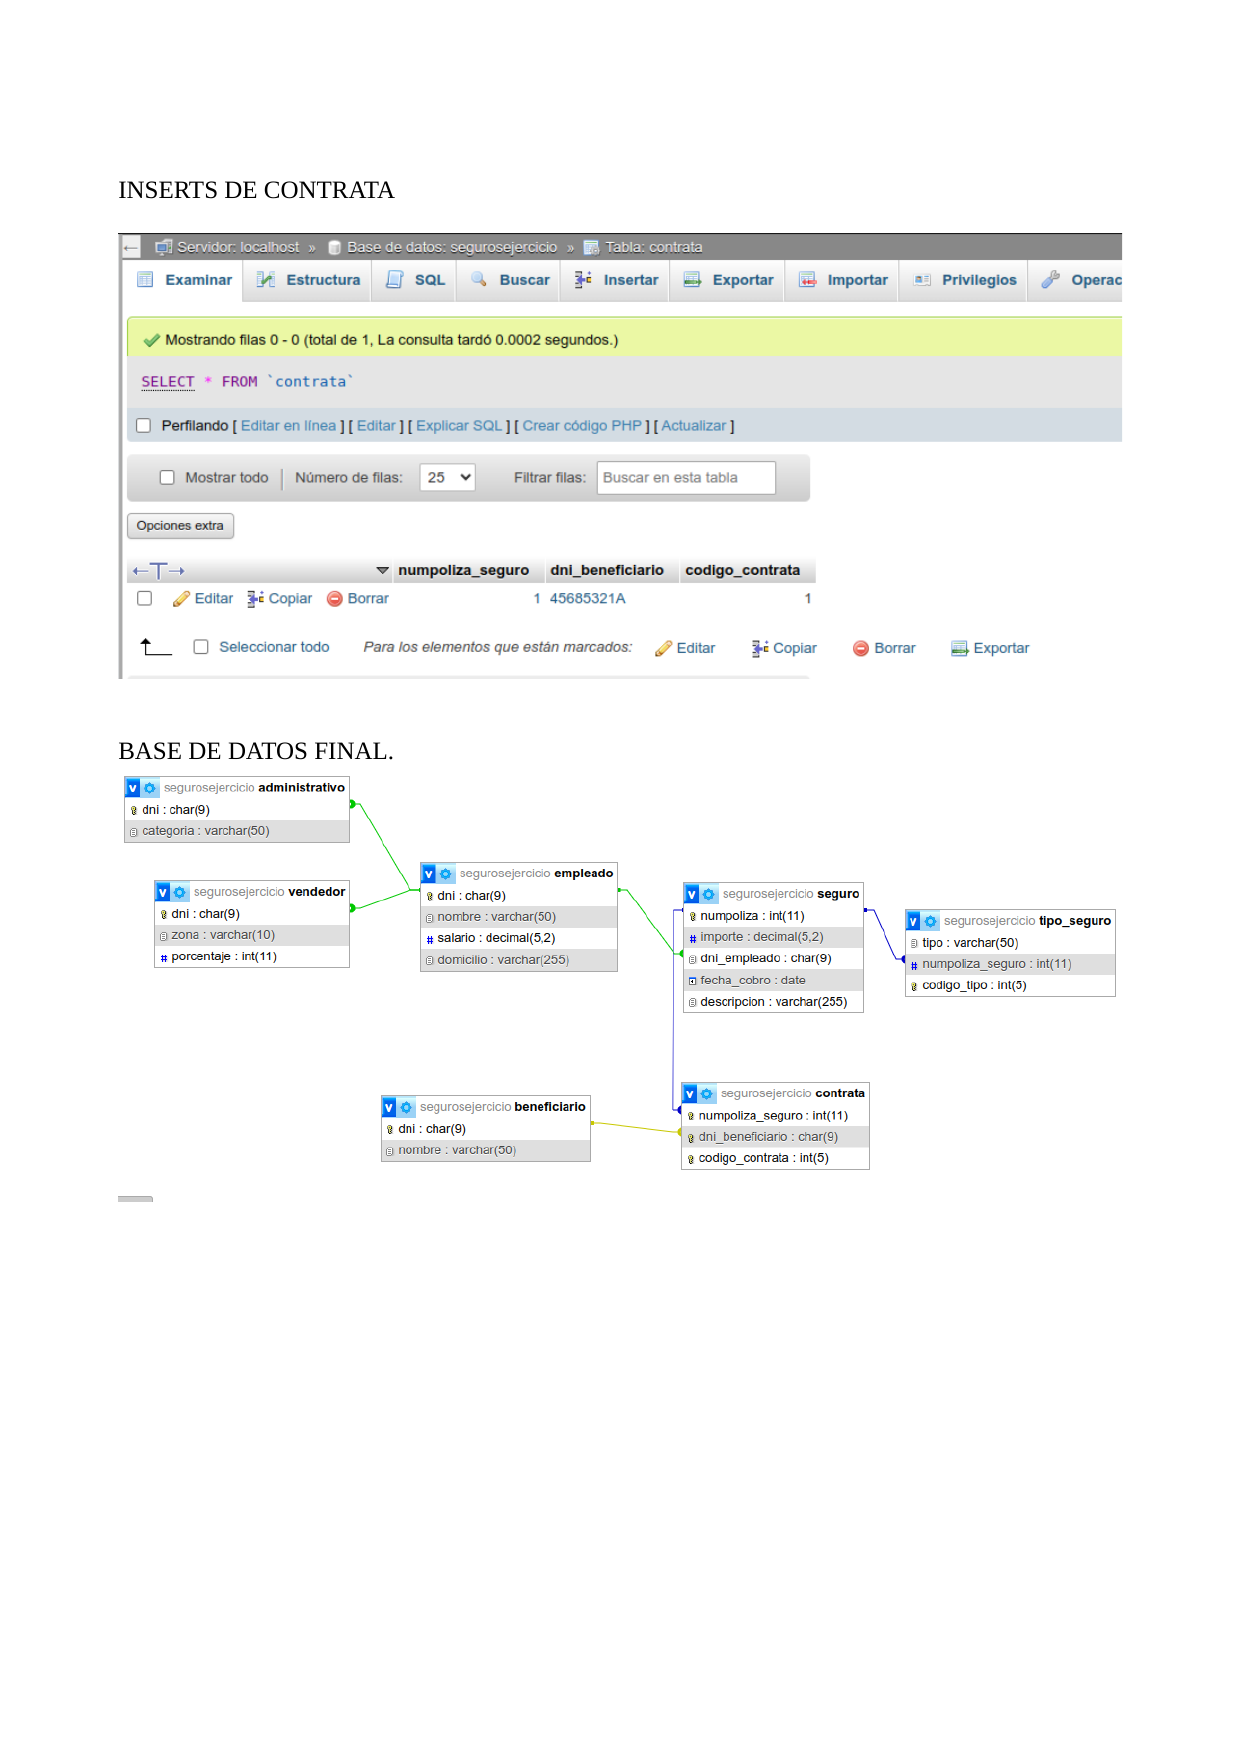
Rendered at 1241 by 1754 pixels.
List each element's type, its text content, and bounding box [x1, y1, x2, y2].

picture [118, 233, 1123, 679]
text BASE DE DATOS FINAL. [118, 736, 1122, 765]
text INSERTS DE CONTRATA [118, 176, 1122, 204]
picture [118, 765, 1123, 1202]
